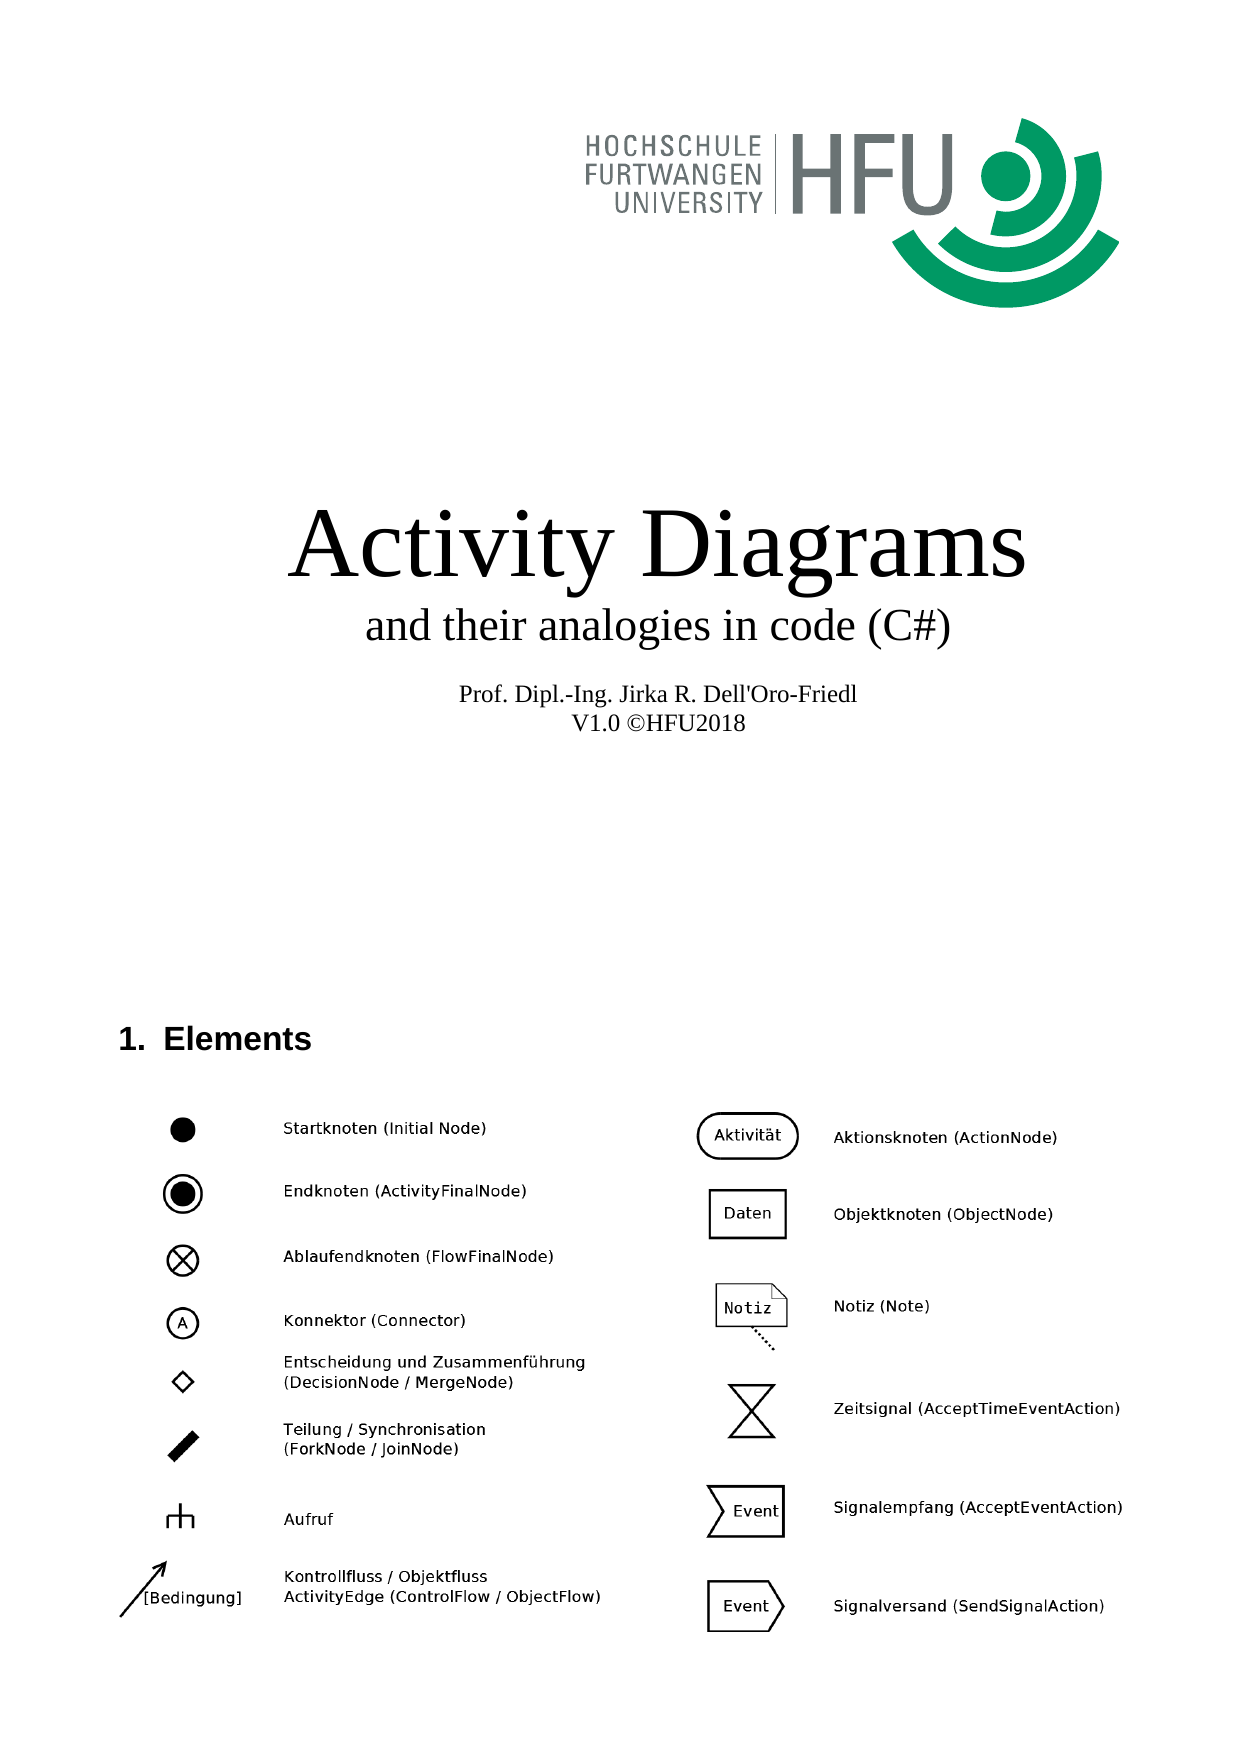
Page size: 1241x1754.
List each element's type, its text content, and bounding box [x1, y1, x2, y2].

subtitle Elements [118, 1018, 1122, 1057]
picture [118, 1112, 1123, 1632]
